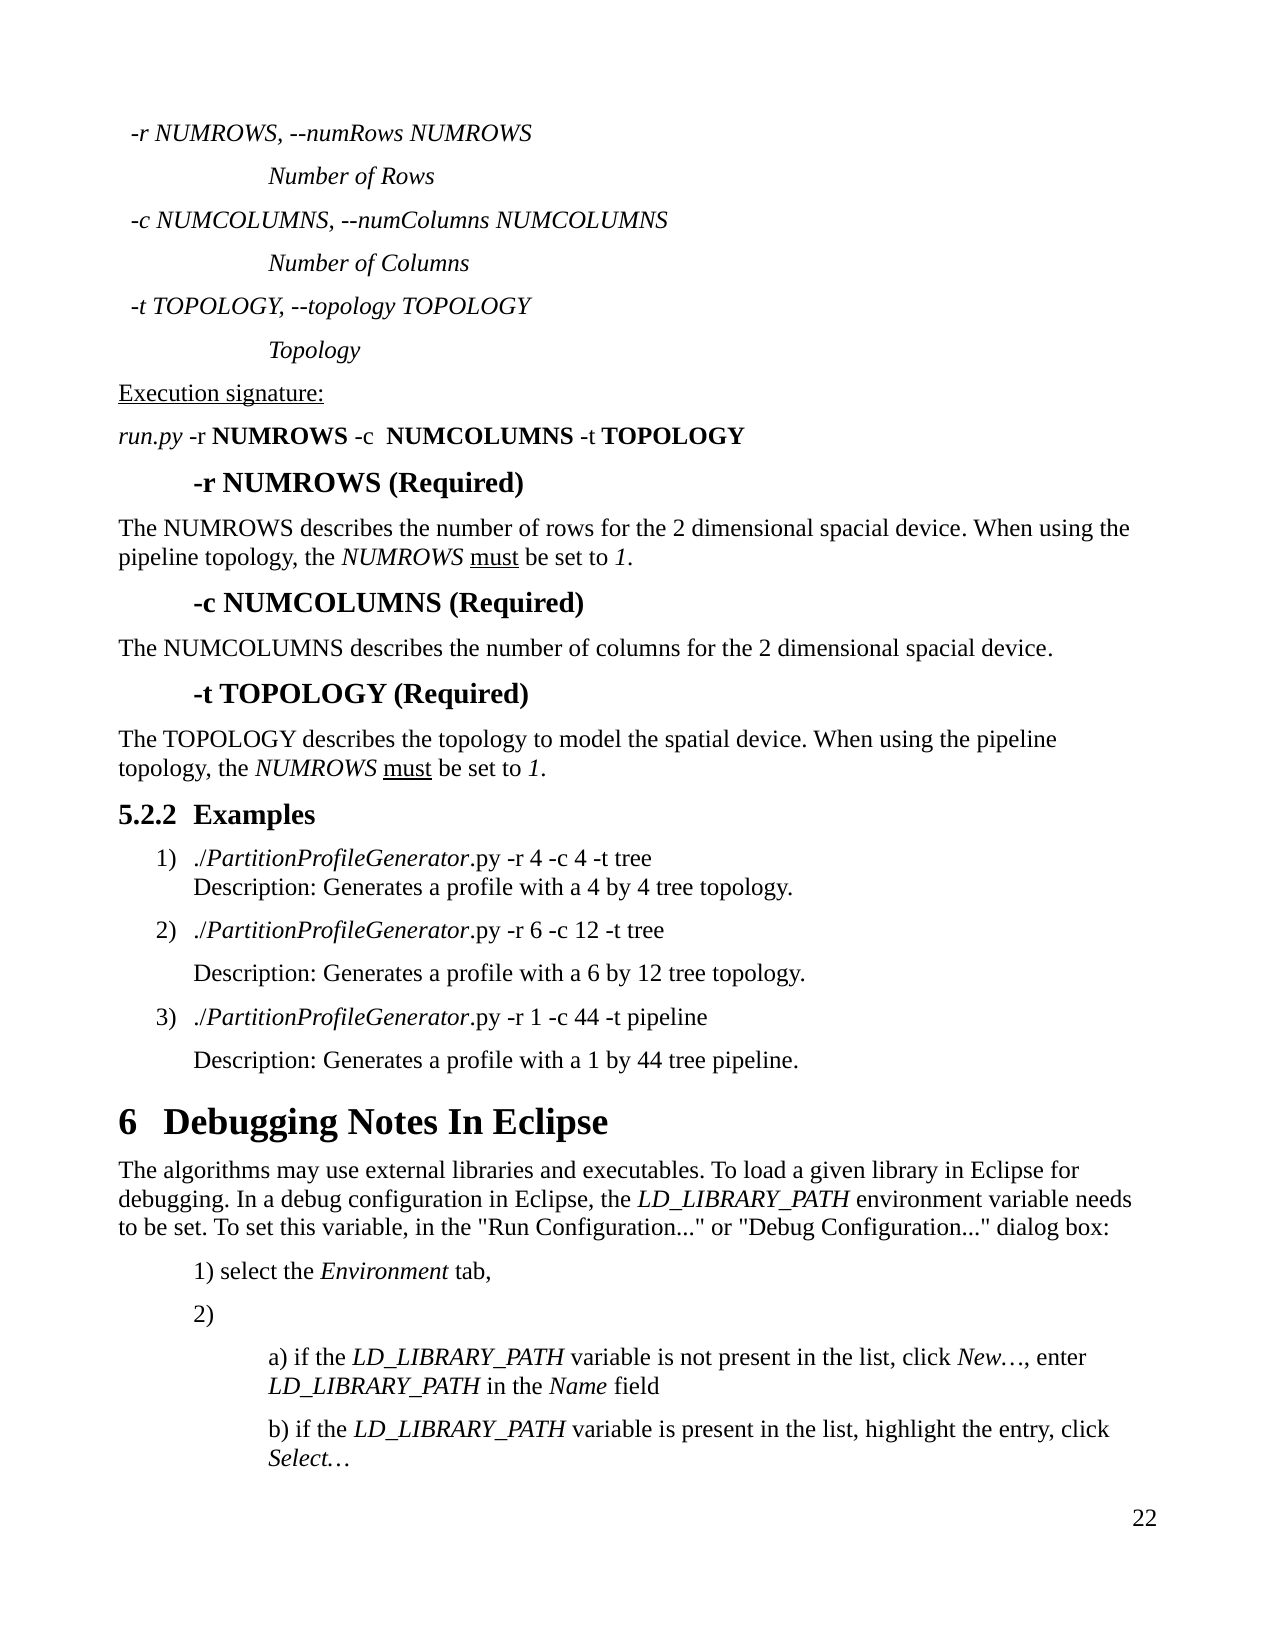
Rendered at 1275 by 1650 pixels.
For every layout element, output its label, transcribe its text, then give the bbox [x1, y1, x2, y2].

text b) if the LD_LIBRARY_PATH variable is present in the list, highlight the entry, click Select… [268, 1414, 1157, 1472]
list Description: Generates a profile with a 1 by 44 tree pipeline. [156, 1045, 1157, 1074]
text -c NUMCOLUMNS (Required) [118, 585, 1157, 618]
text 1) select the Environment tab, [193, 1256, 1157, 1284]
subtitle Debugging Notes In Eclipse [118, 1099, 1157, 1142]
text -c NUMCOLUMNS, --numColumns NUMCOLUMNS [118, 205, 1157, 233]
text a) if the LD_LIBRARY_PATH variable is not present in the list, click New…, enter LD_LIBRARY_PATH in the Name field [268, 1342, 1157, 1400]
text -r NUMROWS, --numRows NUMROWS [118, 118, 1157, 147]
text run.py -r NUMROWS -c NUMCOLUMNS -t TOPOLOGY [118, 421, 1157, 450]
list ./PartitionProfileGenerator.py -r 4 -c 4 -t tree [156, 843, 1157, 872]
text Number of Columns [118, 248, 1157, 277]
list Description: Generates a profile with a 6 by 12 tree topology. [156, 958, 1157, 987]
text 2) [193, 1299, 1157, 1328]
text The algorithms may use external libraries and executables. To load a given library in Eclipse for debugging. In a debug configuration in Eclipse, the LD_LIBRARY_PATH environment variable needs to be set. To set this variable, in the "Run Configuration..." or "Debug Configuration..." dialog box: [118, 1155, 1157, 1241]
text -t TOPOLOGY, --topology TOPOLOGY [118, 291, 1157, 320]
text -t TOPOLOGY (Required) [118, 676, 1157, 710]
text The NUMROWS describes the number of rows for the 2 dimensional spacial device. When using the pipeline topology, the NUMROWS must be set to 1. [118, 513, 1157, 570]
list Description: Generates a profile with a 4 by 4 tree topology. [156, 872, 1157, 900]
list ./PartitionProfileGenerator.py -r 6 -c 12 -t tree [156, 915, 1157, 944]
text The NUMCOLUMNS describes the number of columns for the 2 dimensional spacial device. [118, 633, 1157, 662]
text The TOPOLOGY describes the topology to model the spatial device. When using the pipeline topology, the NUMROWS must be set to 1. [118, 724, 1157, 782]
text Execution signature: [118, 378, 1157, 407]
text Number of Rows [118, 161, 1157, 190]
subtitle Examples [118, 797, 1157, 830]
list ./PartitionProfileGenerator.py -r 1 -c 44 -t pipeline [156, 1002, 1157, 1030]
text -r NUMROWS (Required) [118, 465, 1157, 498]
text Topology [118, 335, 1157, 363]
